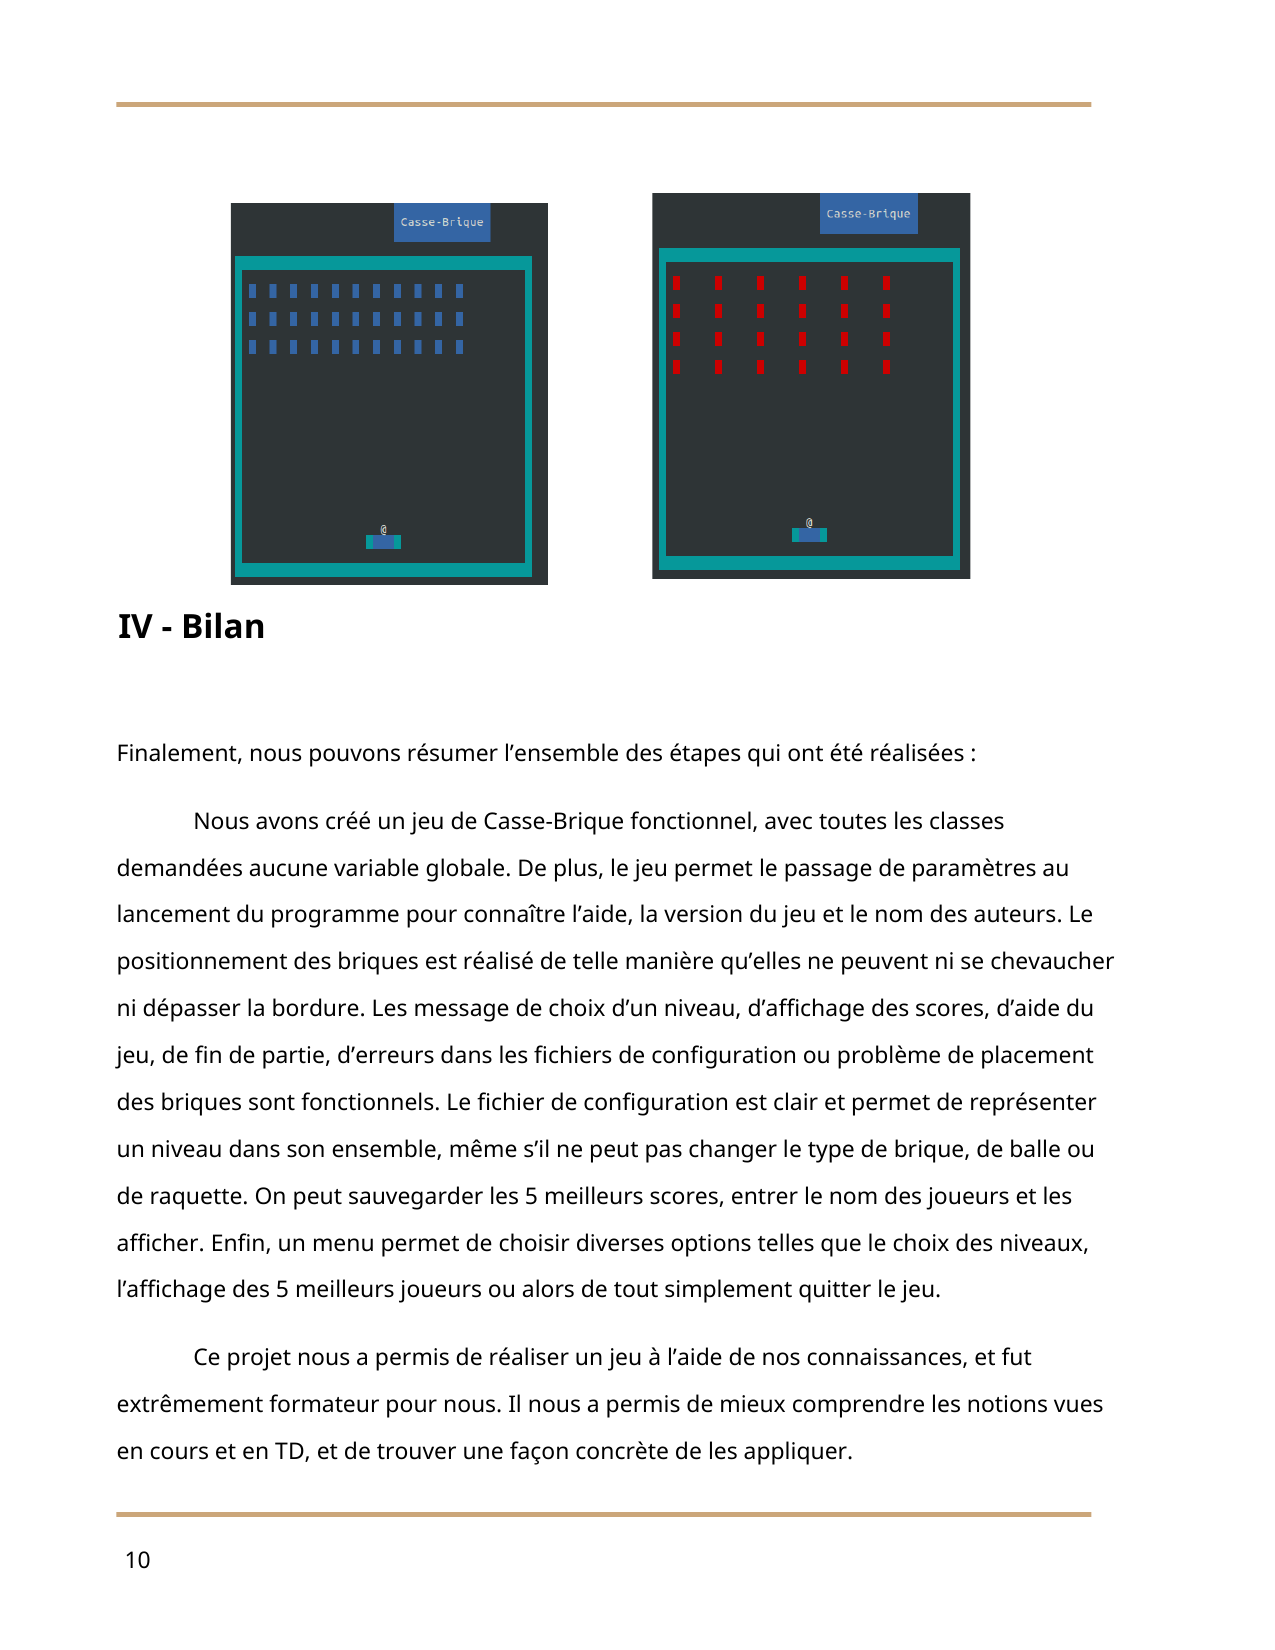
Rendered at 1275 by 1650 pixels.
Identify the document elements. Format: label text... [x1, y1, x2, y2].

picture [652, 193, 971, 579]
picture [230, 203, 548, 585]
text Finalement, nous pouvons résumer l’ensemble des étapes qui ont été réalisées : [116, 737, 1125, 768]
subtitle IV - Bilan [118, 150, 1125, 648]
picture [116, 1512, 1092, 1517]
text Nous avons créé un jeu de Casse-Brique fonctionnel, avec toutes les classes demandées aucune variable globale. De plus, le jeu permet le passage de paramètres au lancement du programme pour connaître l’aide, la version du jeu et le nom des auteurs. Le positionnement des briques est réalisé de telle manière qu’elles ne peuvent ni se chevaucher ni dépasser la bordure. Les message de choix d’un niveau, d’affichage des scores, d’aide du jeu, de fin de partie, d’erreurs dans les fichiers de configuration ou problème de placement des briques sont fonctionnels. Le fichier de configuration est clair et permet de représenter un niveau dans son ensemble, même s’il ne peut pas changer le type de brique, de balle ou de raquette. On peut sauvegarder les 5 meilleurs scores, entrer le nom des joueurs et les afficher. Enfin, un menu permet de choisir diverses options telles que le choix des niveaux, l’affichage des 5 meilleurs joueurs ou alors de tout simplement quitter le jeu. [116, 805, 1125, 1305]
picture [116, 102, 1092, 107]
text Ce projet nous a permis de réaliser un jeu à l’aide de nos connaissances, et fut extrêmement formateur pour nous. Il nous a permis de mieux comprendre les notions vues en cours et en TD, et de trouver une façon concrète de les appliquer. [116, 1341, 1125, 1466]
